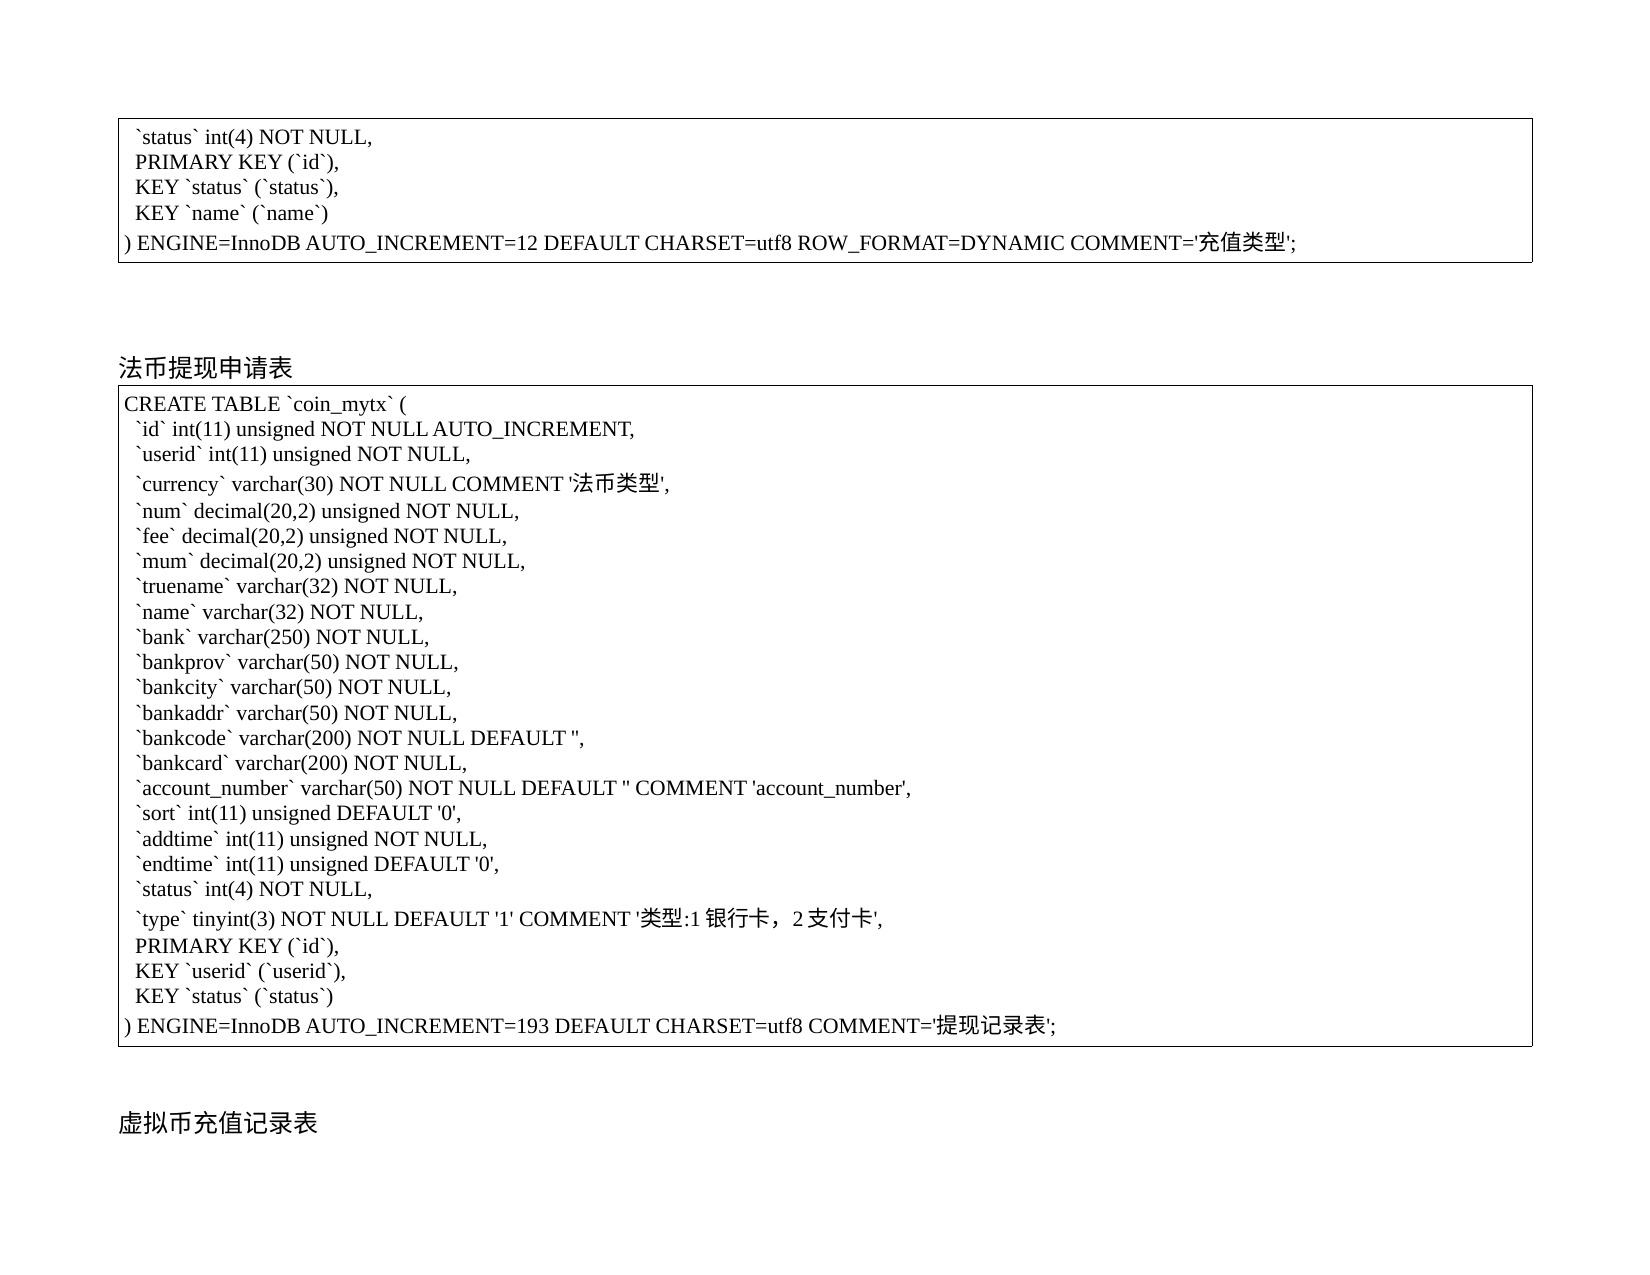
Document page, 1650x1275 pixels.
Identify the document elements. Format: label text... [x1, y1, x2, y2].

text 虚拟币充值记录表 [118, 1103, 1532, 1140]
table_header `status` int(4) NOT NULL, PRIMARY KEY (`id`), KEY `status` (`status`), KEY `name` (`name`) ) ENGINE=InnoDB AUTO_INCREMENT=12 DEFAULT CHARSET=utf8 ROW_FORMAT=DYNAMIC COMMENT='充值类型'; [119, 119, 1532, 262]
table_header CREATE TABLE `coin_mytx` ( `id` int(11) unsigned NOT NULL AUTO_INCREMENT, `userid` int(11) unsigned NOT NULL, `currency` varchar(30) NOT NULL COMMENT '法币类型', `num` decimal(20,2) unsigned NOT NULL, `fee` decimal(20,2) unsigned NOT NULL, `mum` decimal(20,2) unsigned NOT NULL, `truename` varchar(32) NOT NULL, `name` varchar(32) NOT NULL, `bank` varchar(250) NOT NULL, `bankprov` varchar(50) NOT NULL, `bankcity` varchar(50) NOT NULL, `bankaddr` varchar(50) NOT NULL, `bankcode` varchar(200) NOT NULL DEFAULT '', `bankcard` varchar(200) NOT NULL, `account_number` varchar(50) NOT NULL DEFAULT '' COMMENT 'account_number', `sort` int(11) unsigned DEFAULT '0', `addtime` int(11) unsigned NOT NULL, `endtime` int(11) unsigned DEFAULT '0', `status` int(4) NOT NULL, `type` tinyint(3) NOT NULL DEFAULT '1' COMMENT '类型:1银行卡，2支付卡', PRIMARY KEY (`id`), KEY `userid` (`userid`), KEY `status` (`status`) ) ENGINE=InnoDB AUTO_INCREMENT=193 DEFAULT CHARSET=utf8 COMMENT='提现记录表'; [119, 386, 1532, 1046]
text 法币提现申请表 [118, 348, 1532, 385]
